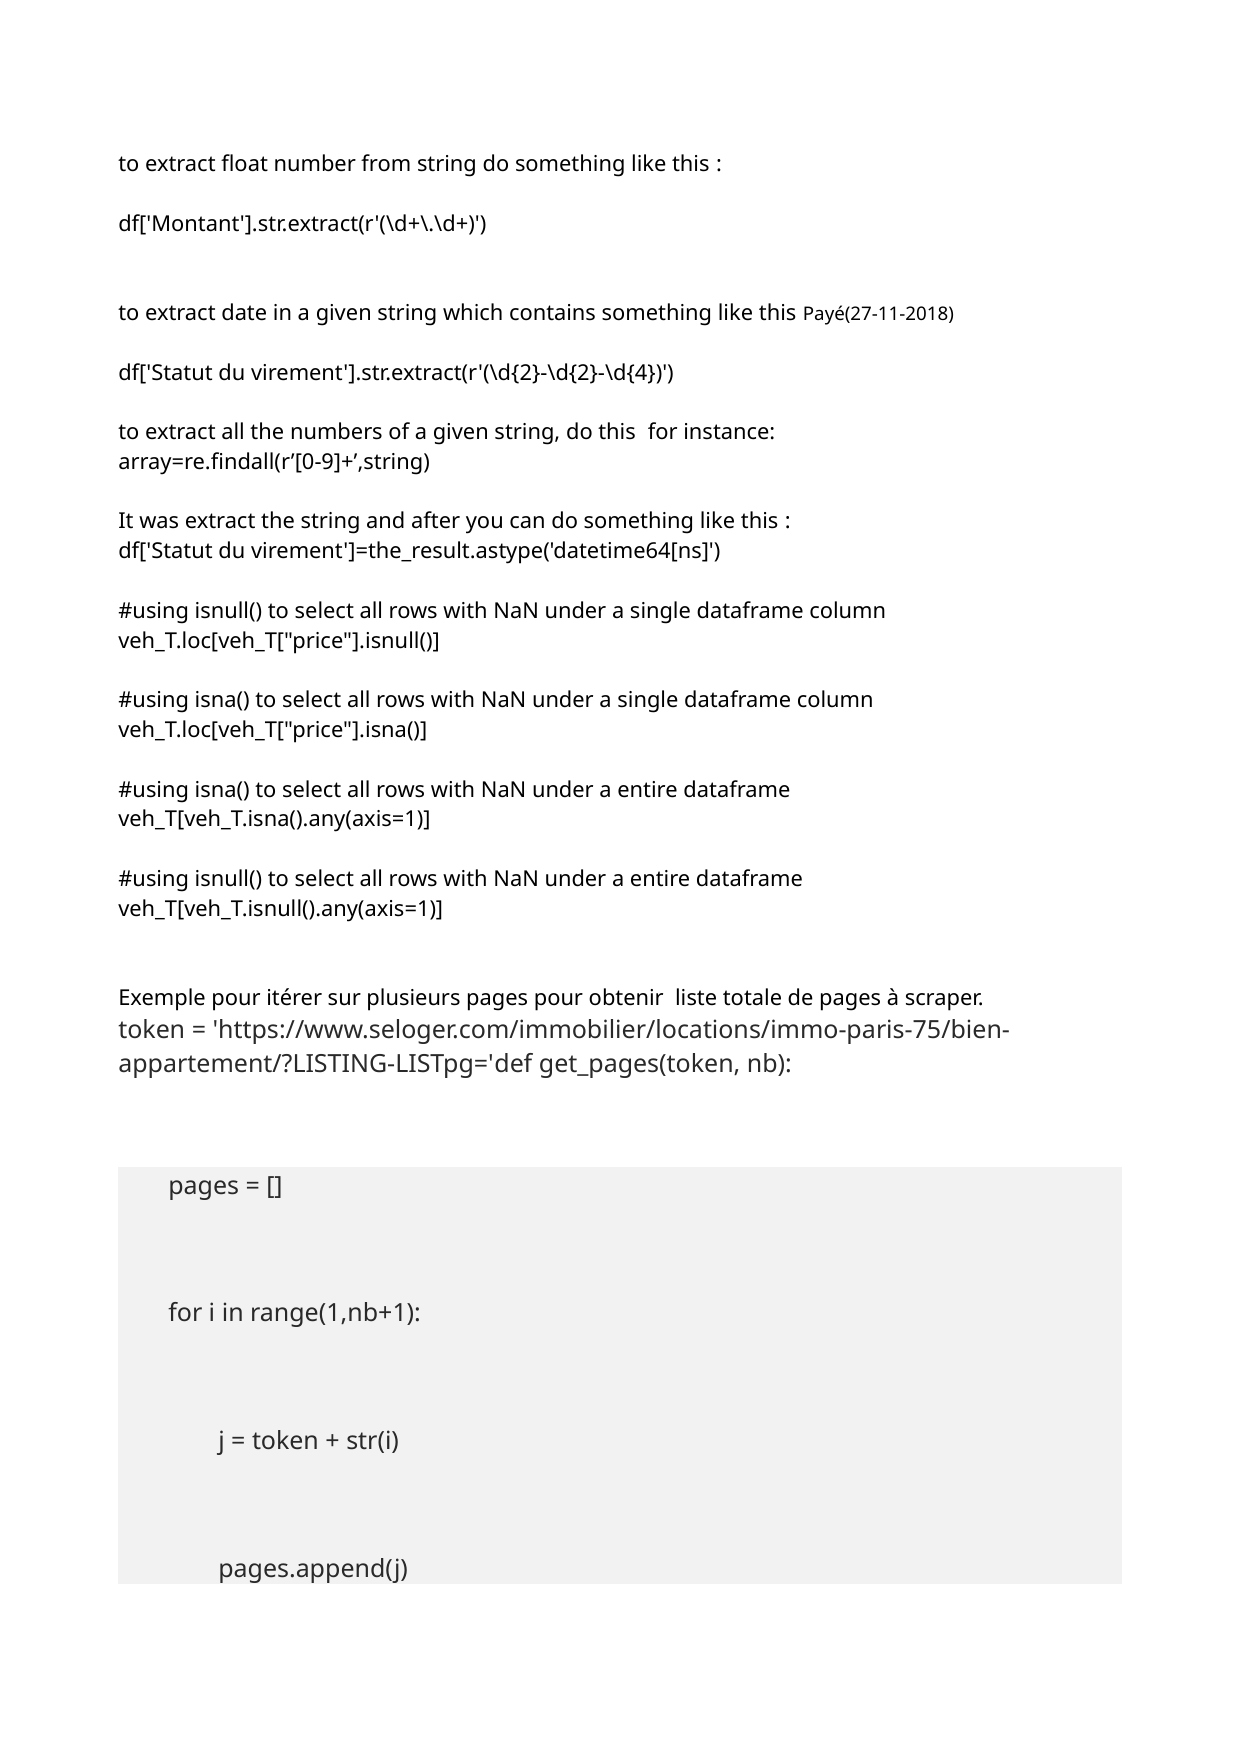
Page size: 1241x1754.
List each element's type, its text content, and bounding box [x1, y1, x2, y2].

text df['Statut du virement']=the_result.astype('datetime64[ns]') [118, 535, 1122, 565]
text pages.append(j) [118, 1550, 1122, 1584]
text veh_T[veh_T.isnull().any(axis=1)] [118, 893, 1122, 922]
text veh_T.loc[veh_T["price"].isnull()] [118, 624, 1122, 654]
text token = 'https://www.seloger.com/immobilier/locations/immo-paris-75/bien-appartement/?LISTING-LISTpg='def get_pages(token, nb): [118, 1012, 1122, 1080]
text Exemple pour itérer sur plusieurs pages pour obtenir liste totale de pages à scraper. [118, 982, 1122, 1012]
text #using isna() to select all rows with NaN under a single dataframe column [118, 684, 1122, 714]
text j = token + str(i) [118, 1423, 1122, 1457]
text to extract all the numbers of a given string, do this for instance: [118, 416, 1122, 446]
text #using isna() to select all rows with NaN under a entire dataframe [118, 773, 1122, 803]
text array=re.findall(r’[0-9]+’,string) [118, 446, 1122, 476]
text to extract float number from string do something like this : [118, 148, 1122, 178]
text to extract date in a given string which contains something like this Payé(27-11-2018) [118, 297, 1122, 327]
text #using isnull() to select all rows with NaN under a entire dataframe [118, 863, 1122, 893]
text #using isnull() to select all rows with NaN under a single dataframe column [118, 595, 1122, 624]
text pages = [] [118, 1167, 1122, 1202]
text veh_T[veh_T.isna().any(axis=1)] [118, 803, 1122, 833]
text veh_T.loc[veh_T["price"].isna()] [118, 714, 1122, 744]
text for i in range(1,nb+1): [118, 1295, 1122, 1329]
text It was extract the string and after you can do something like this : [118, 505, 1122, 535]
text df['Statut du virement'].str.extract(r'(\d{2}-\d{2}-\d{4})') [118, 356, 1122, 386]
text df['Montant'].str.extract(r'(\d+\.\d+)') [118, 207, 1122, 237]
